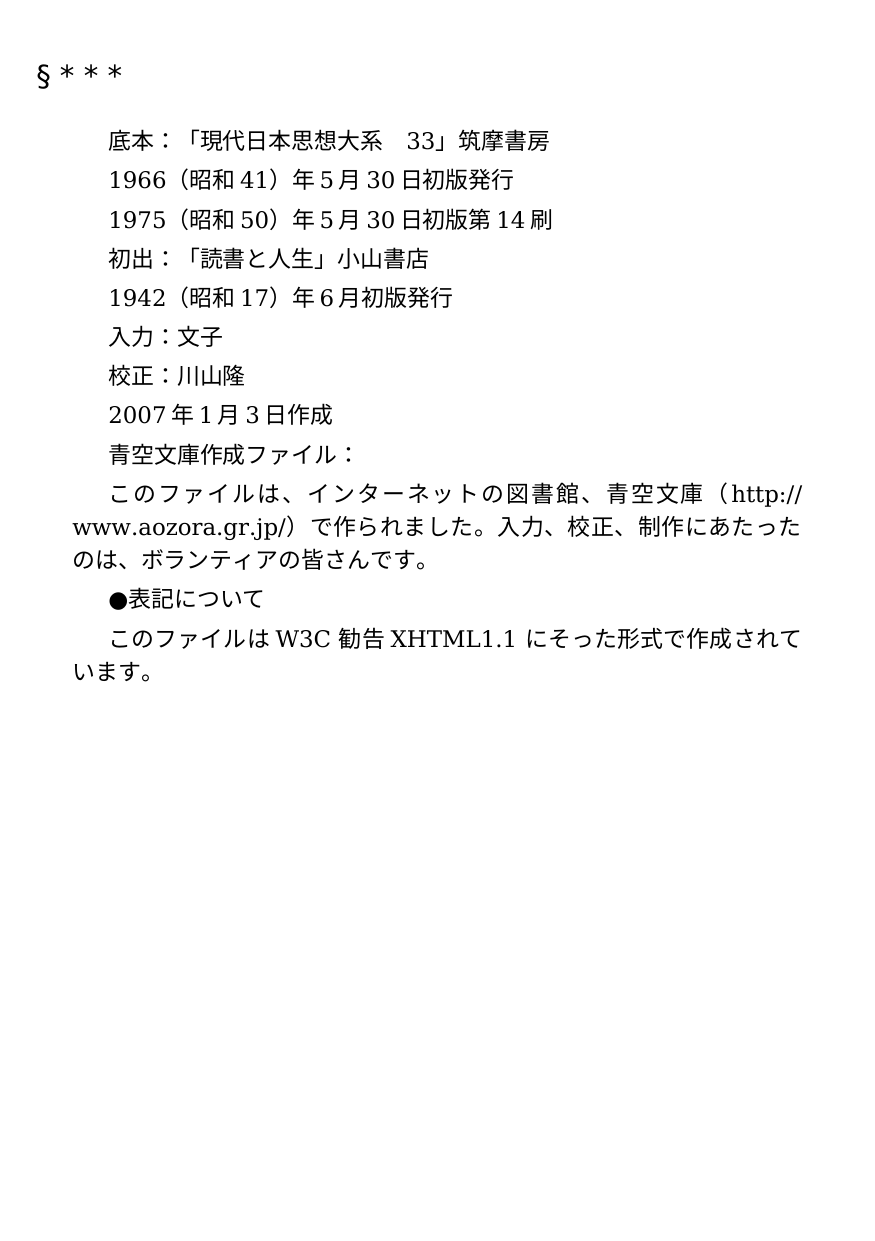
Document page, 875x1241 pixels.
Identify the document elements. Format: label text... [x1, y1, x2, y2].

text このファイルは、インターネットの図書館、青空文庫（http://www.aozora.gr.jp/）で作られました。入力、校正、制作にあたったのは、ボランティアの皆さんです。 [72, 476, 802, 575]
subtitle § * * * [36, 60, 838, 94]
text 2007年1月3日作成 [72, 397, 802, 431]
text 青空文庫作成ファイル： [72, 437, 802, 470]
text 1975（昭和50）年5月30日初版第14刷 [72, 202, 802, 235]
text 底本：「現代日本思想大系 33」筑摩書房 [72, 123, 802, 156]
text このファイルは W3C 勧告 XHTML1.1 にそった形式で作成されています。 [72, 621, 802, 687]
text 初出：「読書と人生」小山書店 [72, 241, 802, 274]
text 1966（昭和41）年5月30日初版発行 [72, 162, 802, 196]
text 校正：川山隆 [72, 358, 802, 391]
text 1942（昭和17）年6月初版発行 [72, 280, 802, 313]
text ●表記について [72, 581, 802, 614]
text 入力：文子 [72, 319, 802, 352]
